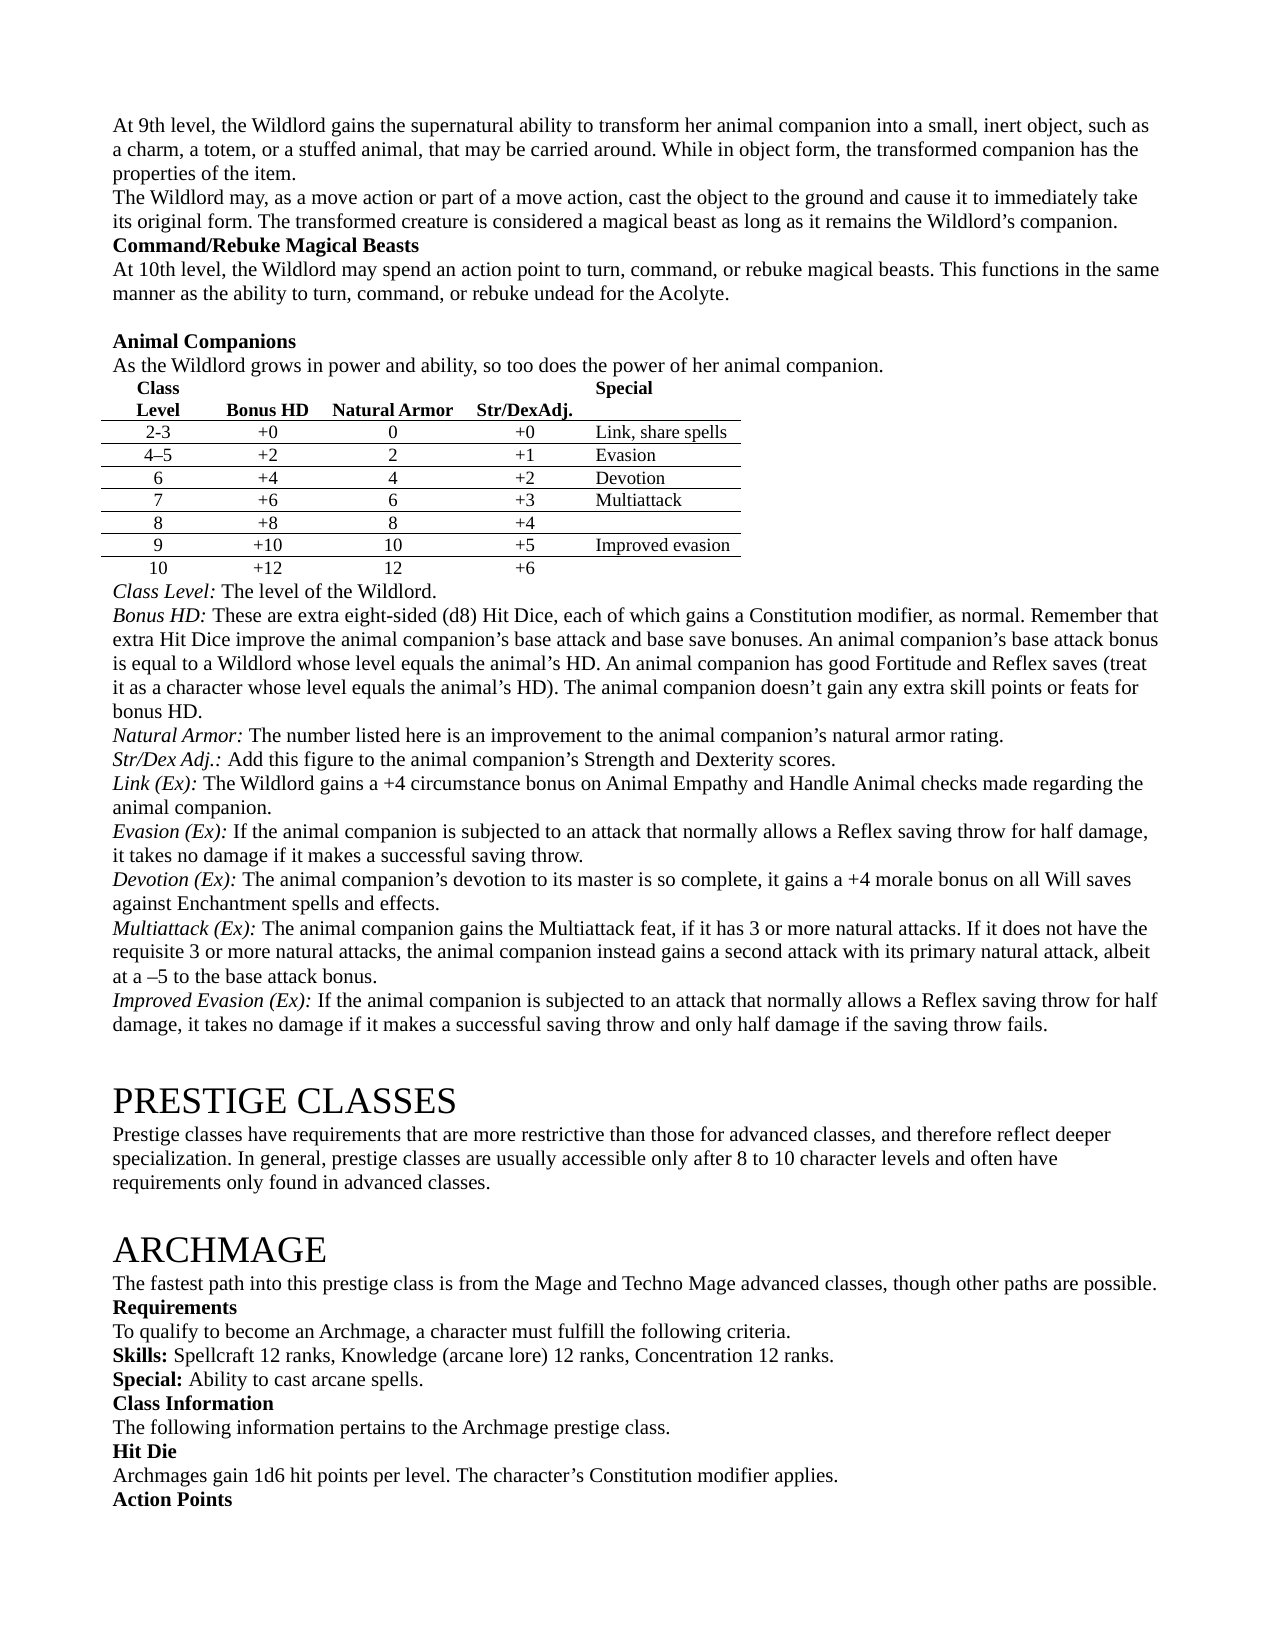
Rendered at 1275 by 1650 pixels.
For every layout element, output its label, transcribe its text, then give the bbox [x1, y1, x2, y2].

subtitle Animal Companions [112, 329, 1162, 353]
table_header Str/DexAdj. [465, 377, 584, 420]
table_cell Devotion [584, 467, 741, 488]
table_header Special [584, 377, 741, 420]
text Hit Die [112, 1439, 1162, 1463]
table_cell 6 [101, 467, 215, 488]
table_header Class Level [101, 377, 215, 420]
table_cell 4 [320, 467, 465, 488]
table_cell +4 [215, 467, 320, 488]
table_cell 10 [101, 557, 215, 578]
table_cell 9 [101, 534, 215, 556]
table_cell 12 [320, 557, 465, 578]
table_cell 6 [320, 489, 465, 511]
text Class Level: The level of the Wildlord. [112, 578, 1162, 603]
text The Wildlord may, as a move action or part of a move action, cast the object to the ground and cause it to immediately take its original form. The transformed creature is considered a magical beast as long as it remains the Wildlord’s companion. [112, 185, 1162, 233]
text Command/Rebuke Magical Beasts [112, 233, 1162, 257]
table_cell +10 [215, 534, 320, 556]
table_cell +5 [465, 534, 584, 556]
text As the Wildlord grows in power and ability, so too does the power of her animal companion. [112, 353, 1162, 377]
table_cell +2 [465, 467, 584, 488]
table_cell 4–5 [101, 444, 215, 466]
table_cell 2-3 [101, 421, 215, 443]
subtitle Requirements [112, 1295, 1162, 1319]
table_cell 8 [101, 512, 215, 533]
table_cell 7 [101, 489, 215, 511]
subtitle Class Information [112, 1391, 1162, 1415]
table_cell +6 [215, 489, 320, 511]
table_cell Multiattack [584, 489, 741, 511]
text Prestige classes have requirements that are more restrictive than those for advanced classes, and therefore reflect deeper specialization. In general, prestige classes are usually accessible only after 8 to 10 character levels and often have requirements only found in advanced classes. [112, 1122, 1162, 1194]
text Improved Evasion (Ex): If the animal companion is subjected to an attack that normally allows a Reflex saving throw for half damage, it takes no damage if it makes a successful saving throw and only half damage if the saving throw fails. [112, 988, 1162, 1036]
subtitle ARCHMAGE [112, 1228, 1162, 1271]
text Evasion (Ex): If the animal companion is subjected to an attack that normally allows a Reflex saving throw for half damage, it takes no damage if it makes a successful saving throw. [112, 819, 1162, 867]
text Link (Ex): The Wildlord gains a +4 circumstance bonus on Animal Empathy and Handle Animal checks made regarding the animal companion. [112, 771, 1162, 819]
table_cell +3 [465, 489, 584, 511]
text Special: Ability to cast arcane spells. [112, 1367, 1162, 1391]
table_cell +4 [465, 512, 584, 533]
table_cell Link, share spells [584, 421, 741, 443]
text Devotion (Ex): The animal companion’s devotion to its master is so complete, it gains a +4 morale bonus on all Will saves against Enchantment spells and effects. [112, 867, 1162, 915]
text Natural Armor: The number listed here is an improvement to the animal companion’s natural armor rating. [112, 723, 1162, 747]
text Skills: Spellcraft 12 ranks, Knowledge (arcane lore) 12 ranks, Concentration 12 ranks. [112, 1343, 1162, 1367]
table_cell Improved evasion [584, 534, 741, 556]
table_cell +6 [465, 557, 584, 578]
text The fastest path into this prestige class is from the Mage and Techno Mage advanced classes, though other paths are possible. [112, 1271, 1162, 1295]
text The following information pertains to the Archmage prestige class. [112, 1415, 1162, 1439]
text To qualify to become an Archmage, a character must fulfill the following criteria. [112, 1319, 1162, 1343]
table_cell 2 [320, 444, 465, 466]
text Action Points [112, 1487, 1162, 1511]
text Archmages gain 1d6 hit points per level. The character’s Constitution modifier applies. [112, 1463, 1162, 1487]
table_cell +0 [465, 421, 584, 443]
table_cell +12 [215, 557, 320, 578]
text Bonus HD: These are extra eight-sided (d8) Hit Dice, each of which gains a Constitution modifier, as normal. Remember that extra Hit Dice improve the animal companion’s base attack and base save bonuses. An animal companion’s base attack bonus is equal to a Wildlord whose level equals the animal’s HD. An animal companion has good Fortitude and Reflex saves (treat it as a character whose level equals the animal’s HD). The animal companion doesn’t gain any extra skill points or feats for bonus HD. [112, 603, 1162, 723]
subtitle PRESTIGE CLASSES [112, 1079, 1162, 1122]
table_cell 0 [320, 421, 465, 443]
text At 9th level, the Wildlord gains the supernatural ability to transform her animal companion into a small, inert object, such as a charm, a totem, or a stuffed animal, that may be carried around. While in object form, the transformed companion has the properties of the item. [112, 112, 1162, 185]
table_header Natural Armor [320, 377, 465, 420]
table_cell +0 [215, 421, 320, 443]
table_cell Evasion [584, 444, 741, 466]
table_header Bonus HD [215, 377, 320, 420]
table_cell [584, 512, 741, 533]
text At 10th level, the Wildlord may spend an action point to turn, command, or rebuke magical beasts. This functions in the same manner as the ability to turn, command, or rebuke undead for the Acolyte. [112, 257, 1162, 305]
text Str/Dex Adj.: Add this figure to the animal companion’s Strength and Dexterity scores. [112, 747, 1162, 771]
table_cell +1 [465, 444, 584, 466]
table_cell 10 [320, 534, 465, 556]
table_cell +8 [215, 512, 320, 533]
table_cell 8 [320, 512, 465, 533]
table_cell [584, 557, 741, 578]
text Multiattack (Ex): The animal companion gains the Multiattack feat, if it has 3 or more natural attacks. If it does not have the requisite 3 or more natural attacks, the animal companion instead gains a second attack with its primary natural attack, albeit at a –5 to the base attack bonus. [112, 915, 1162, 988]
table_cell +2 [215, 444, 320, 466]
